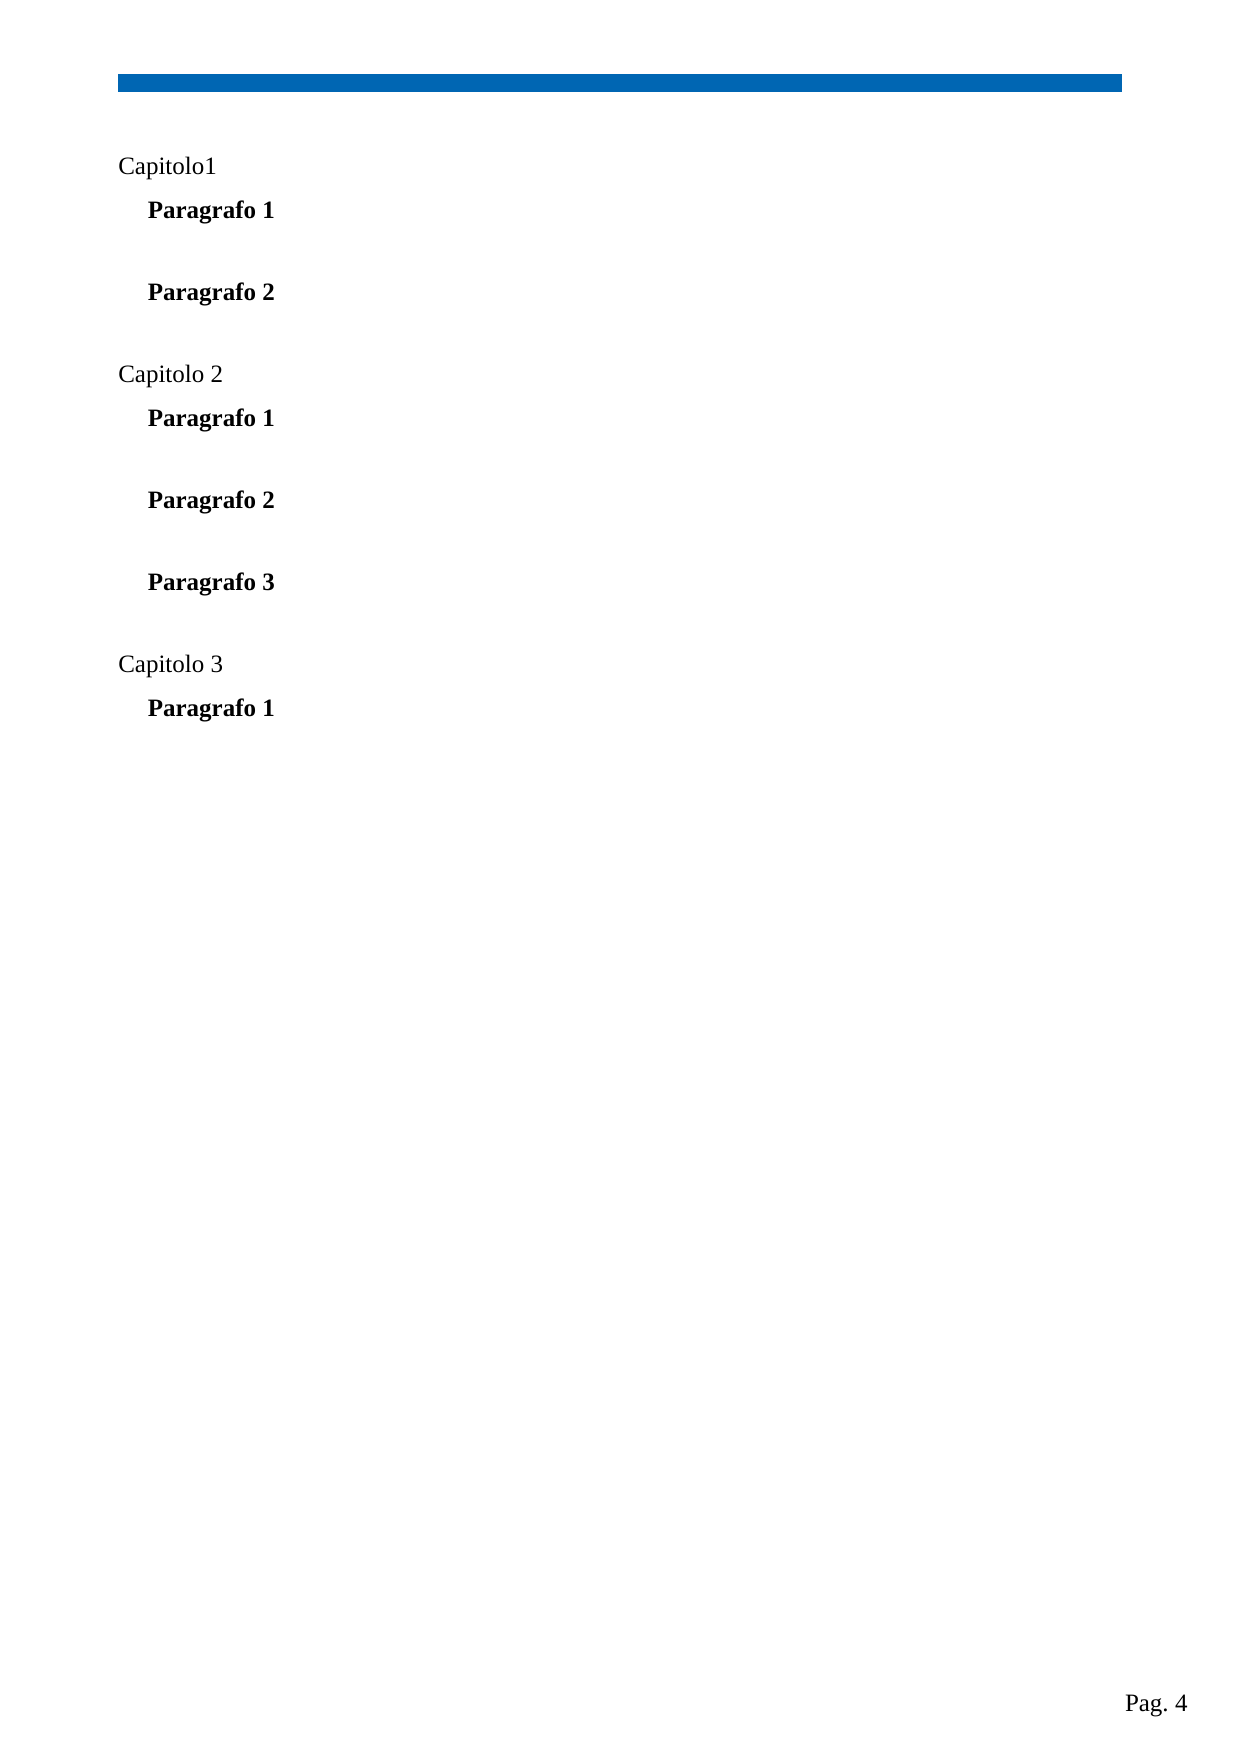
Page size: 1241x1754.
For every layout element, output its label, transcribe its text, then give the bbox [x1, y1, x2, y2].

text Paragrafo 1 [148, 403, 1122, 431]
text Paragrafo 2 [148, 277, 1122, 306]
text Paragrafo 1 [148, 195, 1122, 223]
text Capitolo 3 [118, 649, 1122, 678]
text Capitolo 2 [118, 359, 1122, 388]
text Paragrafo 3 [148, 567, 1122, 596]
text Capitolo1 [118, 151, 1122, 180]
text Paragrafo 2 [148, 485, 1122, 514]
text Paragrafo 1 [148, 693, 1122, 722]
